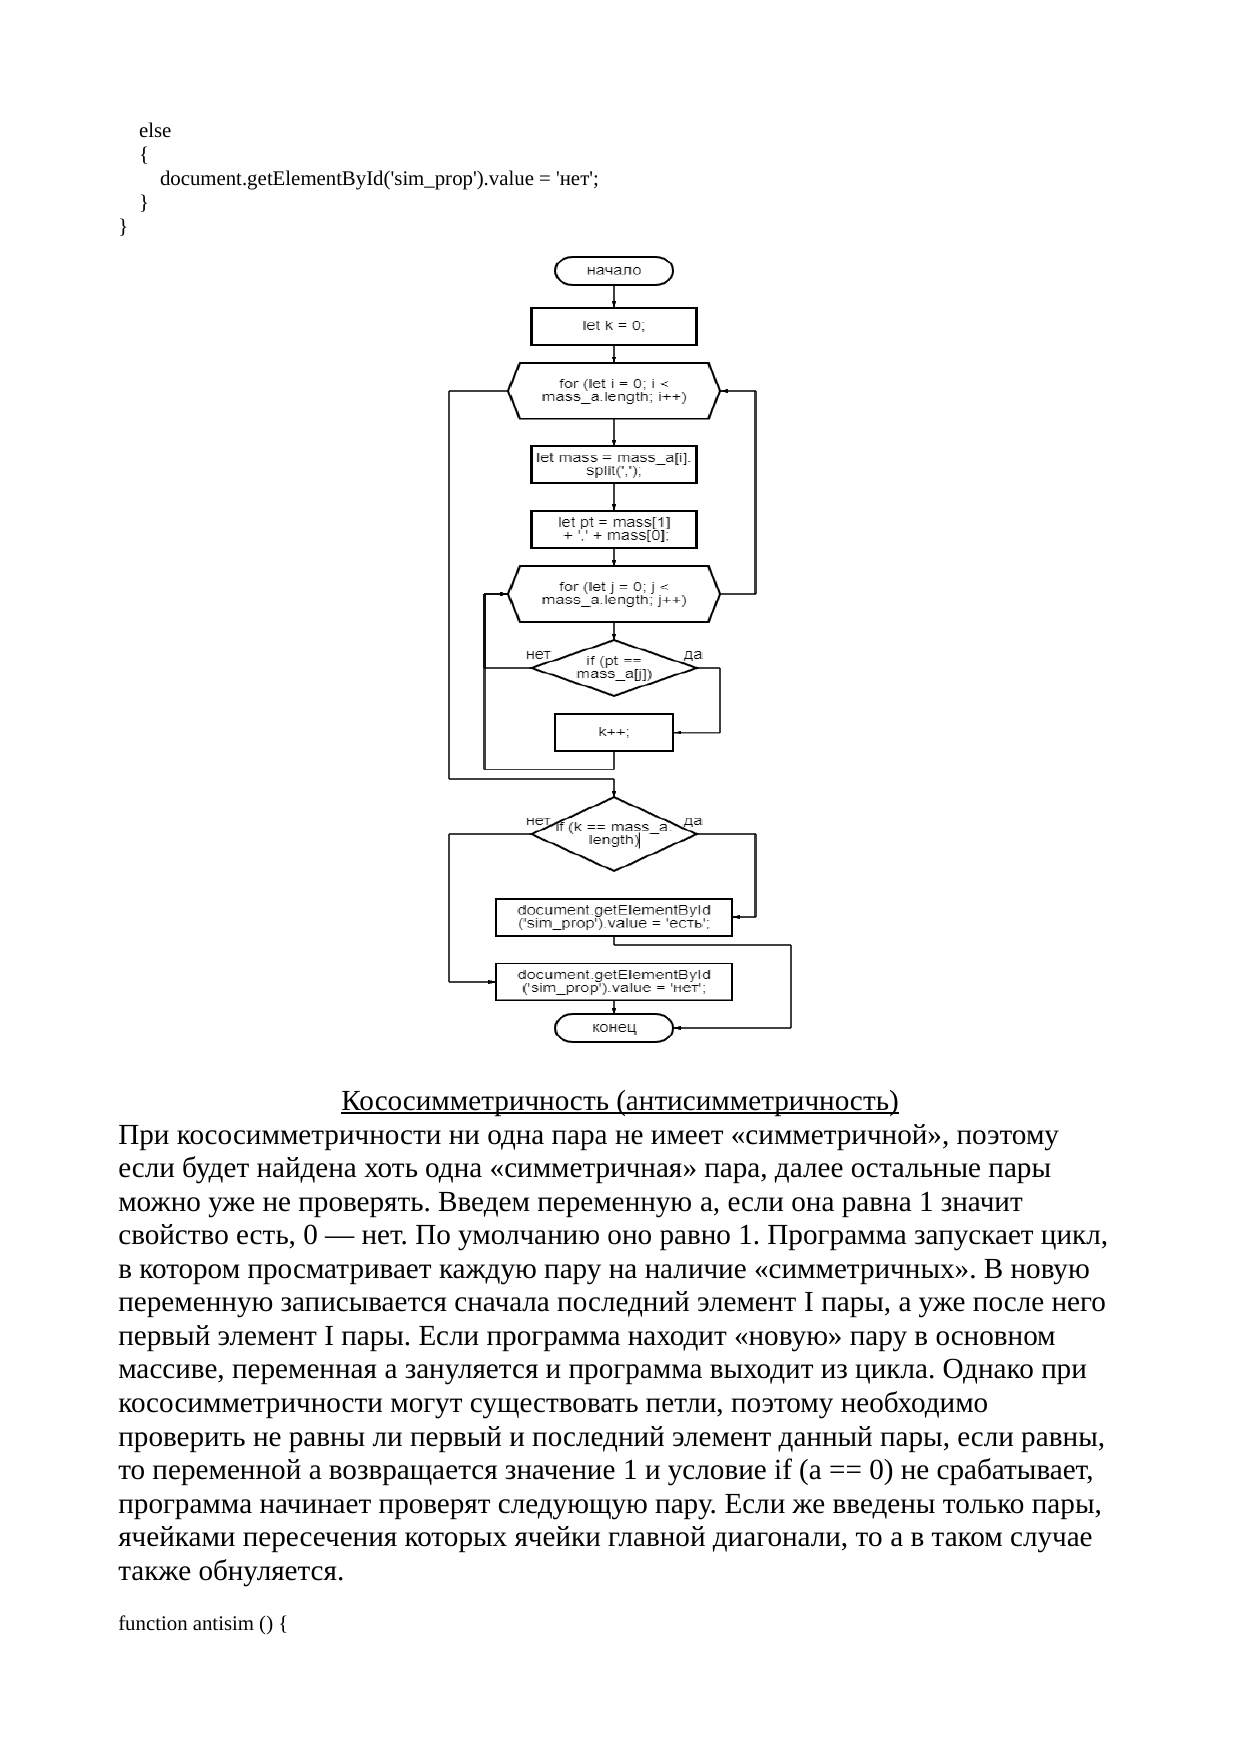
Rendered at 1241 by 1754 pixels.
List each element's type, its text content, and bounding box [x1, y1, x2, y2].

text } [118, 190, 1122, 214]
text При кососимметричности ни одна пара не имеет «симметричной», поэтому если будет найдена хоть одна «симметричная» пара, далее остальные пары можно уже не проверять. Введем переменную a, если она равна 1 значит свойство есть, 0 — нет. По умолчанию оно равно 1. Программа запускает цикл, в котором просматривает каждую пару на наличие «симметричных». В новую переменную записывается сначала последний элемент I пары, а уже после него первый элемент I пары. Если программа находит «новую» пару в основном массиве, переменная a зануляется и программа выходит из цикла. Однако при кососимметричности могут существовать петли, поэтому необходимо проверить не равны ли первый и последний элемент данный пары, если равны, то переменной a возвращается значение 1 и условие if (a == 0) не срабатывает, программа начинает проверят следующую пару. Если же введены только пары, ячейками пересечения которых ячейки главной диагонали, то a в таком случае также обнуляется. [118, 1117, 1122, 1586]
text function antisim () { [118, 1610, 1122, 1634]
text { [118, 142, 1122, 166]
text } [118, 214, 1122, 238]
text Кососимметричность (антисимметричность) [118, 1083, 1122, 1117]
picture [426, 238, 815, 1060]
text document.getElementById('sim_prop').value = 'нет'; [118, 166, 1122, 190]
text else [118, 118, 1122, 142]
